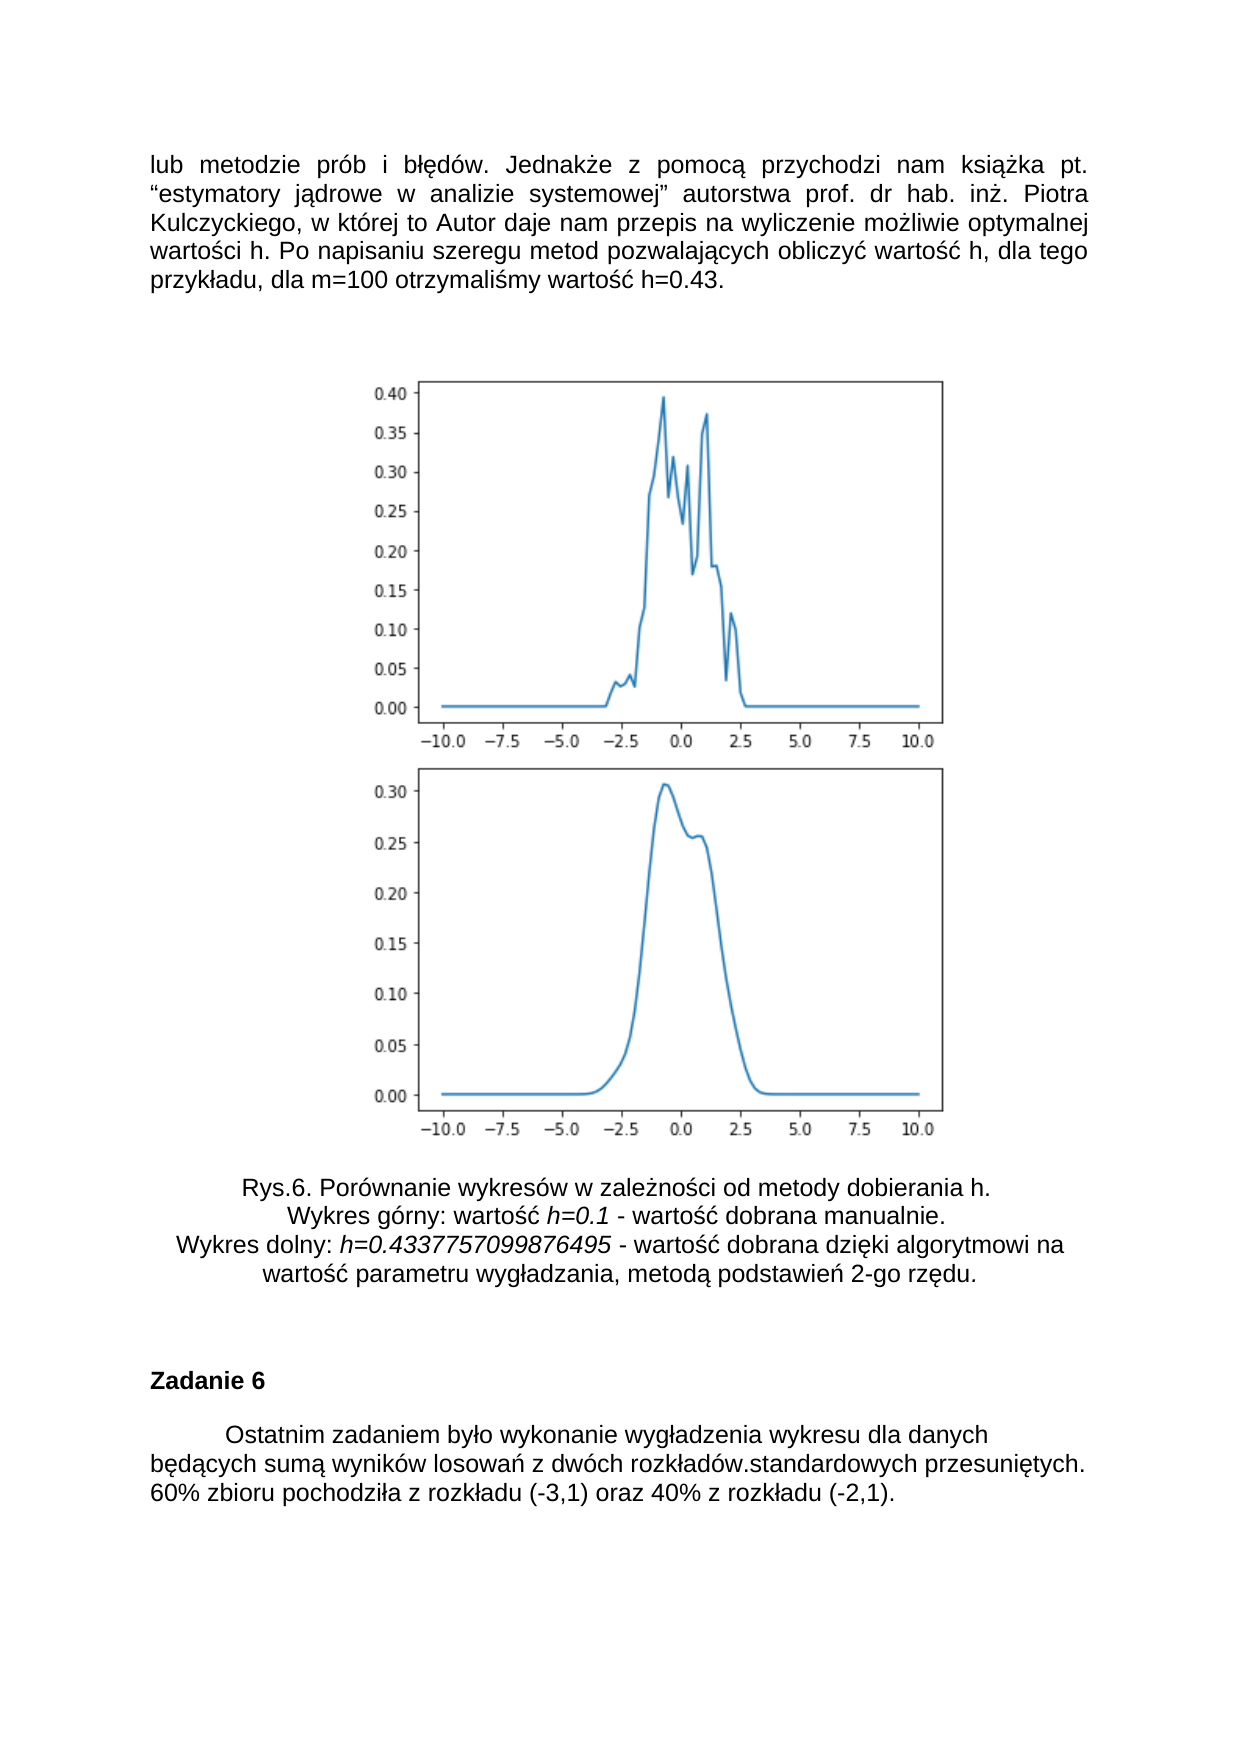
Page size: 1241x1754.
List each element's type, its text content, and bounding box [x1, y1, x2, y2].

text Zadanie 6 [150, 1366, 1090, 1395]
text lub metodzie prób i błędów. Jednakże z pomocą przychodzi nam książka pt. “estymatory jądrowe w analizie systemowej” autorstwa prof. dr hab. inż. Piotra Kulczyckiego, w której to Autor daje nam przepis na wyliczenie możliwie optymalnej wartości h. Po napisaniu szeregu metod pozwalających obliczyć wartość h, dla tego przykładu, dla m=100 otrzymaliśmy wartość h=0.43. [150, 150, 1090, 294]
text Rys.6. Porównanie wykresów w zależności od metody dobierania h. Wykres górny: wartość h=0.1 - wartość dobrana manualnie. Wykres dolny: h=0.4337757099876495 - wartość dobrana dzięki algorytmowi na wartość parametru wygładzania, metodą podstawień 2-go rzędu. [150, 1172, 1090, 1287]
picture [362, 372, 953, 1148]
text Ostatnim zadaniem było wykonanie wygładzenia wykresu dla danych będących sumą wyników losowań z dwóch rozkładów.standardowych przesuniętych. 60% zbioru pochodziła z rozkładu (-3,1) oraz 40% z rozkładu (-2,1). [150, 1420, 1090, 1506]
